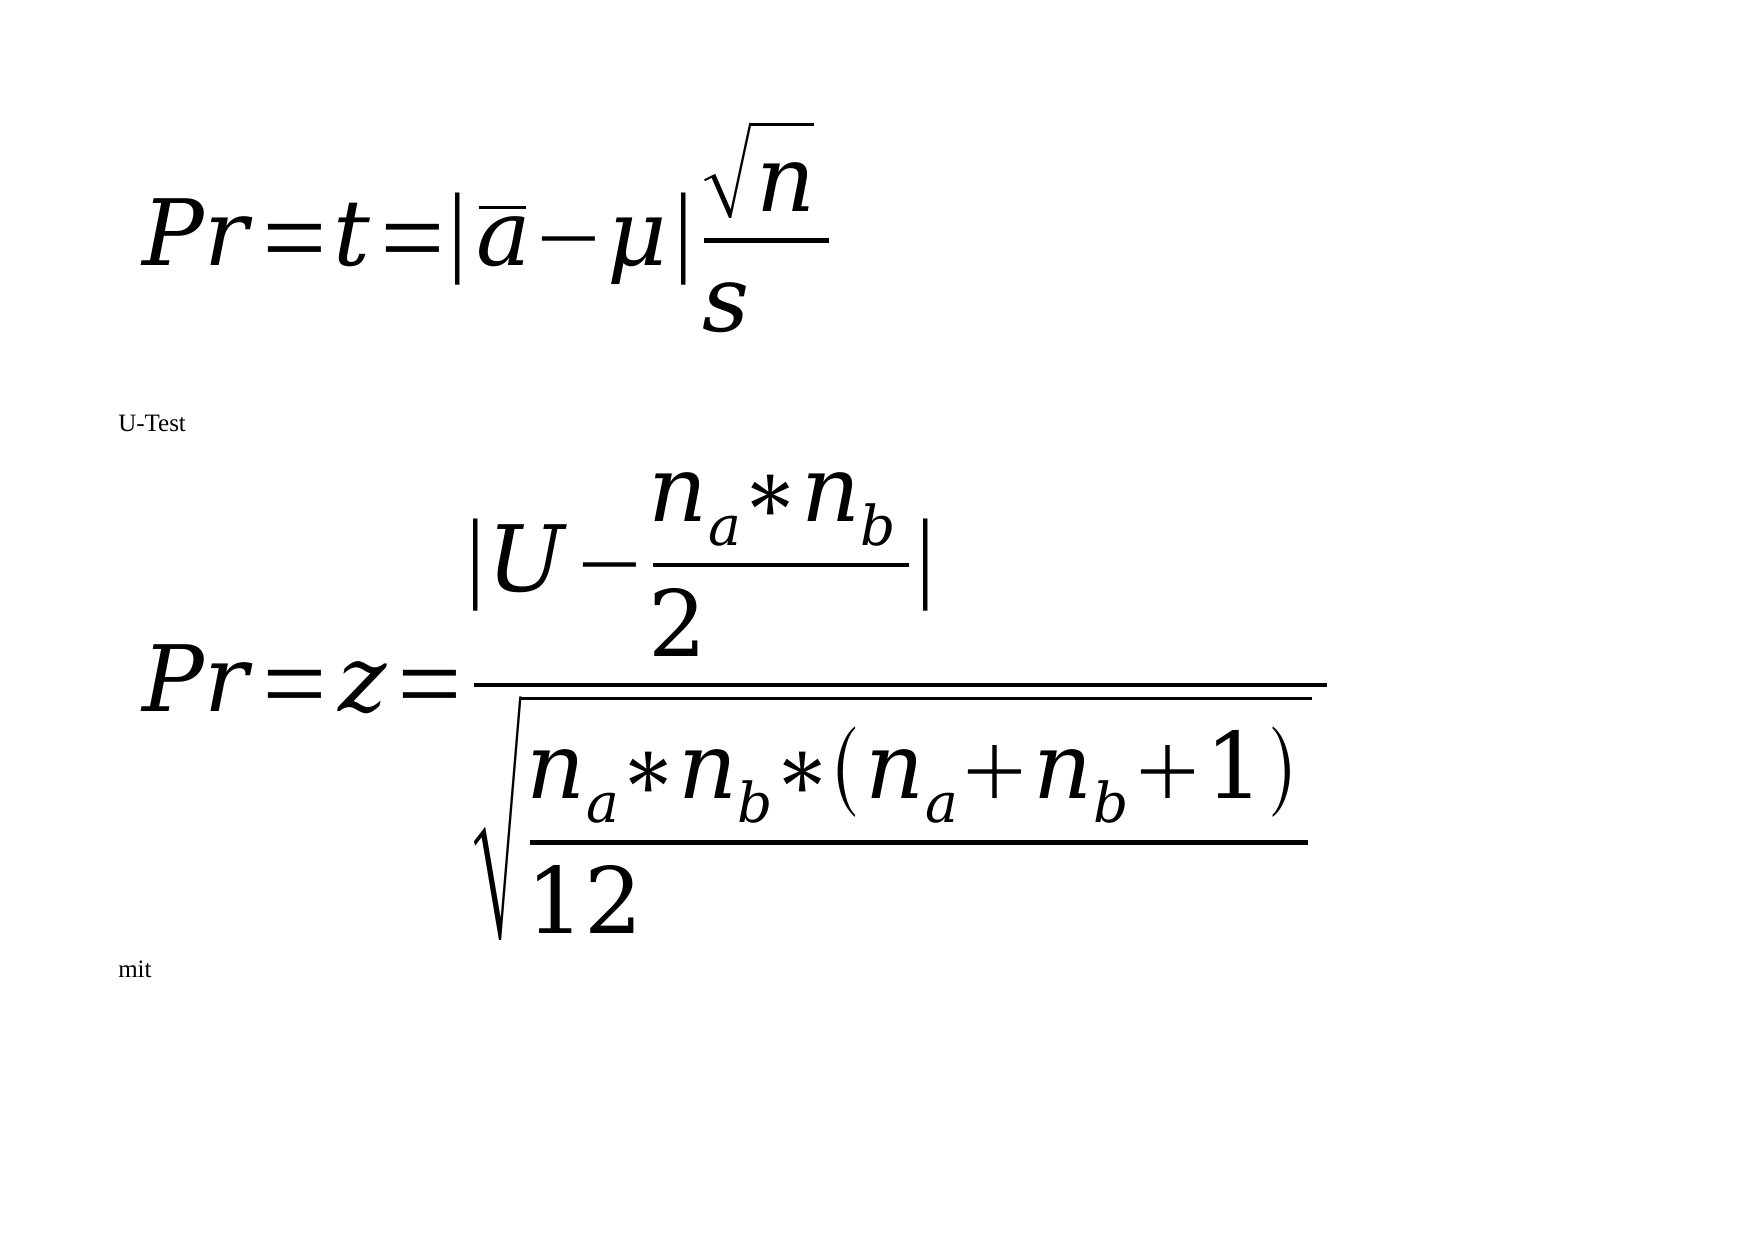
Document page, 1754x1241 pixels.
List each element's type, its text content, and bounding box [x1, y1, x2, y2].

text mit [118, 956, 1636, 983]
text U-Test [118, 409, 1636, 437]
